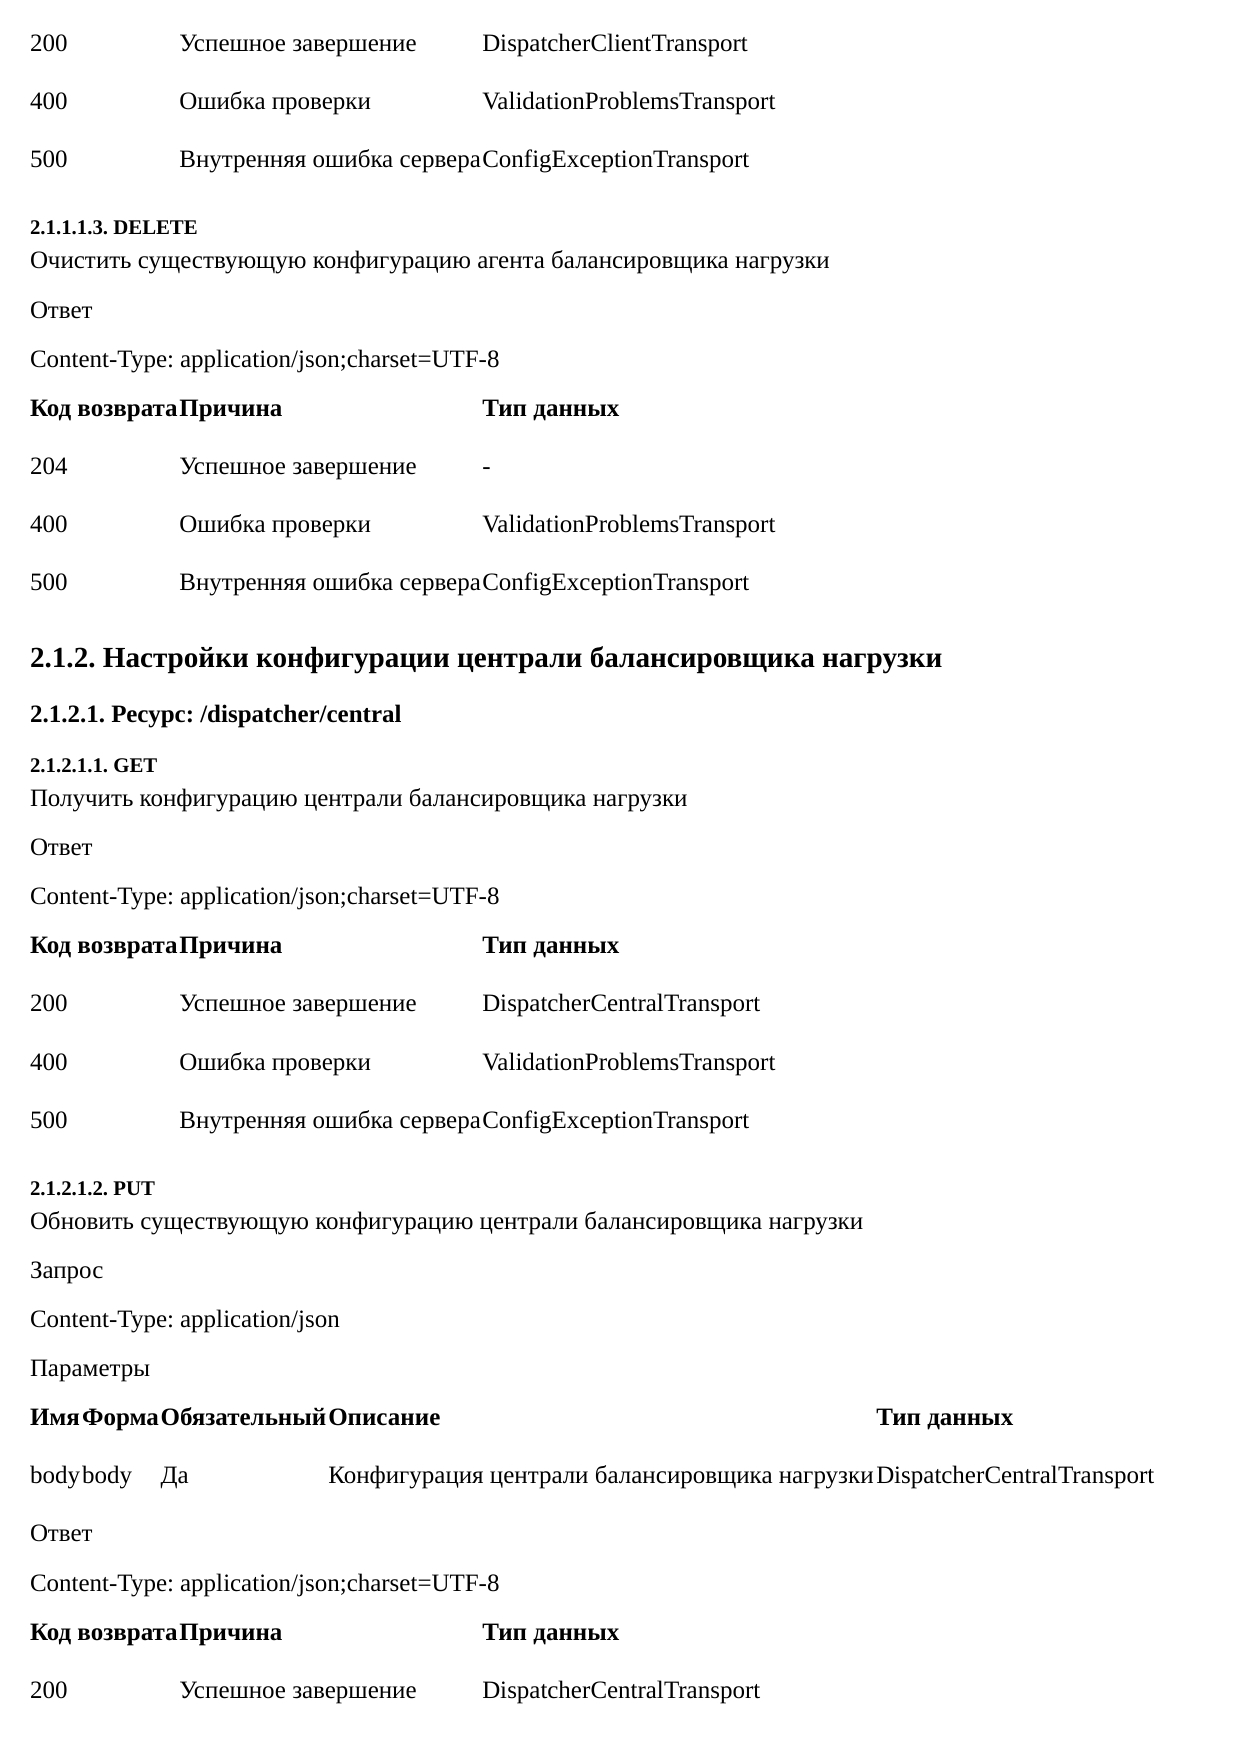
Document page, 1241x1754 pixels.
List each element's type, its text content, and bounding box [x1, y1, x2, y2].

text Параметры [30, 1353, 1211, 1382]
table_cell 400 [30, 86, 179, 144]
table_cell 500 [30, 145, 179, 203]
table_cell ValidationProblemsTransport [482, 86, 777, 144]
table_cell 200 [30, 28, 179, 86]
table_cell Успешное завершение [179, 1675, 482, 1704]
table_cell 200 [30, 1675, 179, 1704]
text Ответ [30, 832, 1211, 861]
table_header Код возврата [30, 393, 179, 451]
table_cell - [482, 451, 777, 509]
table_cell body [30, 1460, 82, 1518]
text Запрос [30, 1255, 1211, 1284]
text Ответ [30, 295, 1211, 323]
table_header Тип данных [482, 930, 777, 988]
text Очистить существующую конфигурацию агента балансировщика нагрузки [30, 246, 1211, 274]
table_header Причина [179, 1617, 482, 1675]
table_cell Внутренняя ошибка сервера [179, 145, 482, 203]
text Content-Type: application/json;charset=UTF-8 [30, 881, 1211, 910]
table_cell Внутренняя ошибка сервера [179, 1105, 482, 1163]
table_header Код возврата [30, 1617, 179, 1675]
text Content-Type: application/json [30, 1304, 1211, 1333]
table_header Имя [30, 1402, 82, 1460]
subtitle 2.1.2.1.2. PUT [30, 1176, 1211, 1199]
table_cell DispatcherClientTransport [482, 28, 777, 86]
table_header Тип данных [482, 393, 777, 451]
table_cell 500 [30, 1105, 179, 1163]
table_cell Да [160, 1460, 328, 1518]
table_cell 500 [30, 568, 179, 626]
table_cell DispatcherCentralTransport [876, 1460, 1162, 1518]
table_cell ConfigExceptionTransport [482, 568, 777, 626]
subtitle 2.1.2. Настройки конфигурации централи балансировщика нагрузки [30, 640, 1211, 674]
table_cell Внутренняя ошибка сервера [179, 568, 482, 626]
table_cell Ошибка проверки [179, 86, 482, 144]
table_cell DispatcherCentralTransport [482, 1675, 777, 1704]
table_cell 200 [30, 988, 179, 1047]
text Content-Type: application/json;charset=UTF-8 [30, 344, 1211, 372]
table_header Обязательный [160, 1402, 328, 1460]
table_cell 400 [30, 509, 179, 567]
table_cell Успешное завершение [179, 451, 482, 509]
table_header Причина [179, 930, 482, 988]
table_cell ValidationProblemsTransport [482, 1047, 777, 1105]
table_header Тип данных [876, 1402, 1162, 1460]
subtitle 2.1.2.1.1. GET [30, 753, 1211, 777]
table_cell ConfigExceptionTransport [482, 1105, 777, 1163]
table_cell ValidationProblemsTransport [482, 509, 777, 567]
subtitle 2.1.1.1.3. DELETE [30, 215, 1211, 239]
subtitle 2.1.2.1. Ресурс: /dispatcher/central [30, 699, 1211, 728]
table_cell Ошибка проверки [179, 509, 482, 567]
text Content-Type: application/json;charset=UTF-8 [30, 1568, 1211, 1596]
text Обновить существующую конфигурацию централи балансировщика нагрузки [30, 1206, 1211, 1234]
table_cell DispatcherCentralTransport [482, 988, 777, 1047]
table_cell 204 [30, 451, 179, 509]
table_cell Ошибка проверки [179, 1047, 482, 1105]
table_header Причина [179, 393, 482, 451]
table_cell body [82, 1460, 160, 1518]
table_cell ConfigExceptionTransport [482, 145, 777, 203]
table_cell Успешное завершение [179, 988, 482, 1047]
table_cell Успешное завершение [179, 28, 482, 86]
table_cell 400 [30, 1047, 179, 1105]
table_header Форма [82, 1402, 160, 1460]
table_cell Конфигурация централи балансировщика нагрузки [328, 1460, 876, 1518]
table_header Код возврата [30, 930, 179, 988]
text Получить конфигурацию централи балансировщика нагрузки [30, 783, 1211, 812]
table_header Тип данных [482, 1617, 777, 1675]
text Ответ [30, 1518, 1211, 1547]
table_header Описание [328, 1402, 876, 1460]
